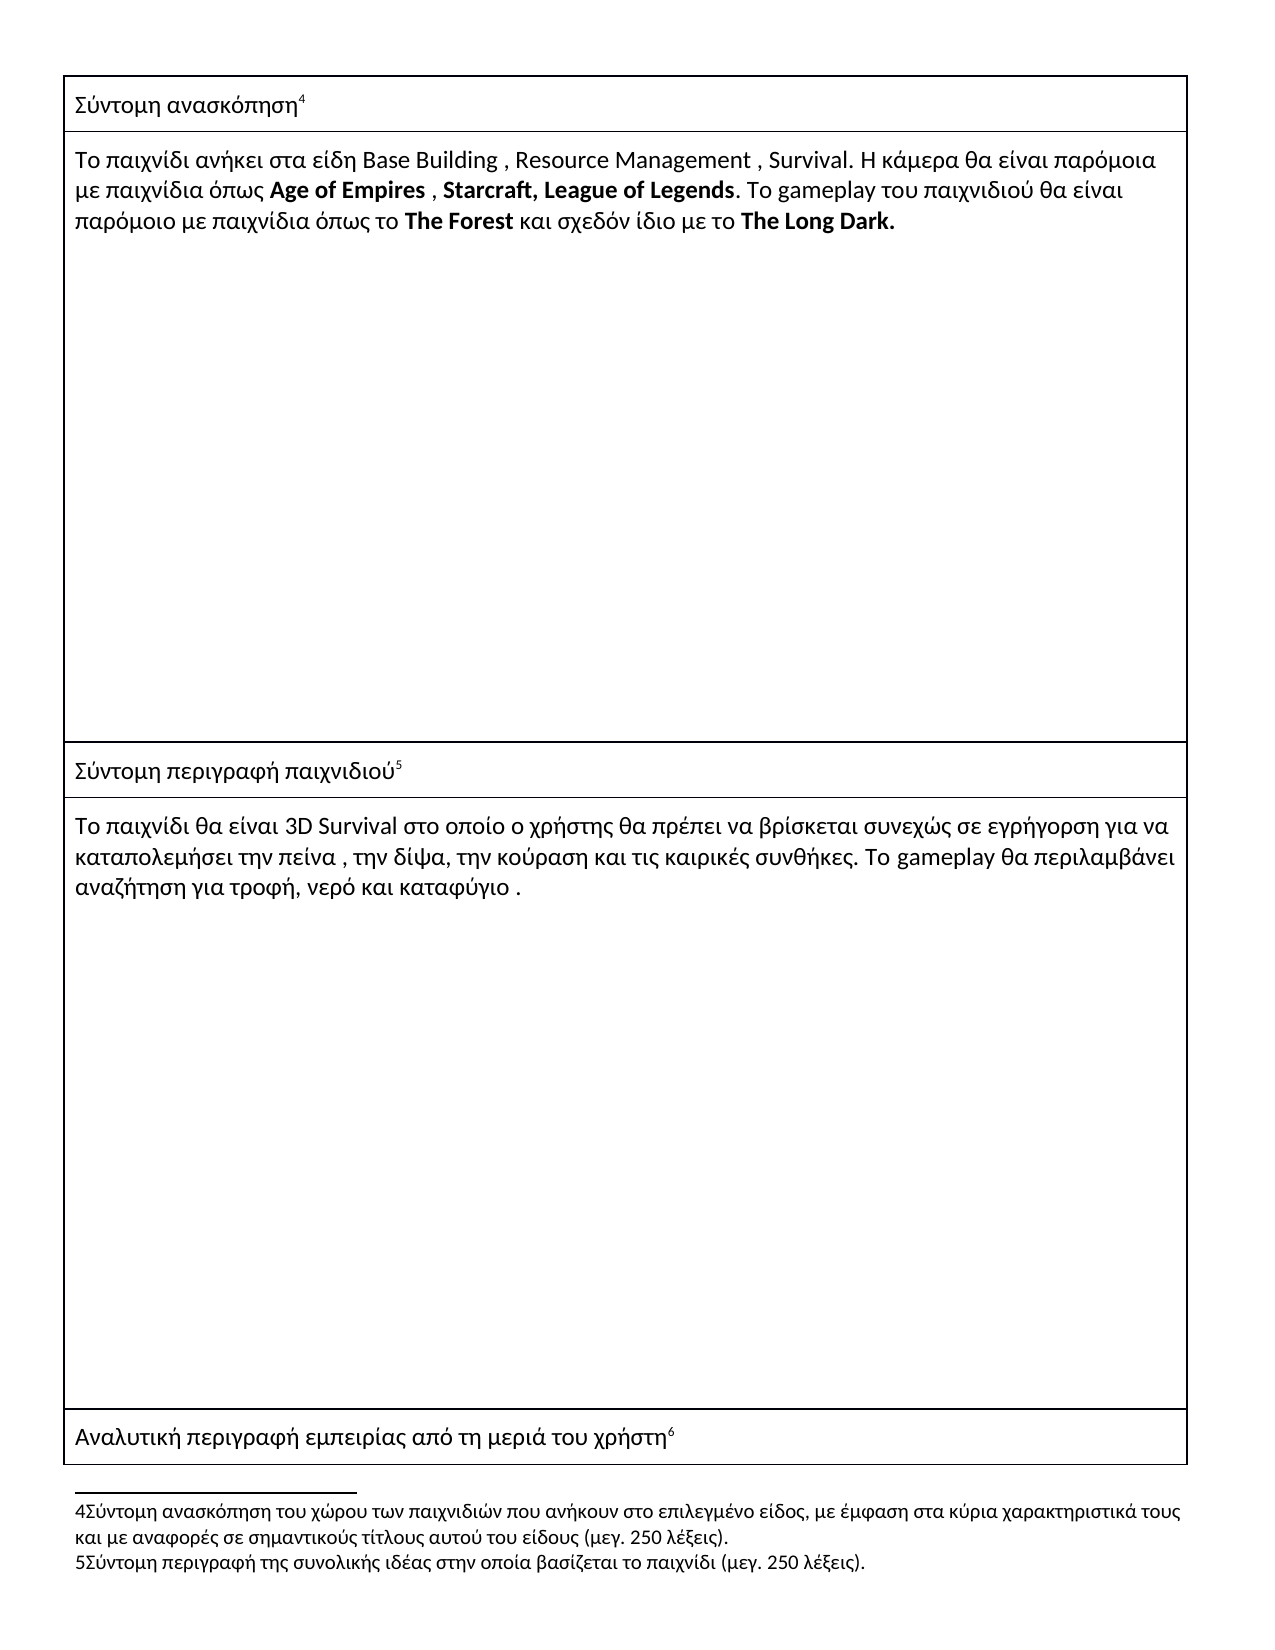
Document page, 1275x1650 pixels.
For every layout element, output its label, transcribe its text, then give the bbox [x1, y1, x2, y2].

table_header Σύντομη ανασκόπηση [65, 77, 1186, 131]
table_cell Το παιχνίδι θα είναι 3D Survival στο οποίο ο χρήστης θα πρέπει να βρίσκεται συνεχώς σε εγρήγορση για να καταπολεμήσει την πείνα , την δίψα, την κούραση και τις καιρικές συνθήκες. Το gameplay θα περιλαμβάνει αναζήτηση για τροφή, νερό και καταφύγιο . [65, 798, 1186, 1407]
table_cell Το παιχνίδι ανήκει στα είδη Base Building , Resource Management , Survival. Η κάμερα θα είναι παρόμοια με παιχνίδια όπως Age of Empires , Starcraft, League of Legends. Το gameplay του παιχνιδιού θα είναι παρόμοιο με παιχνίδια όπως το The Forest και σχεδόν ίδιο με το The Long Dark. [65, 132, 1186, 741]
table_cell Αναλυτική περιγραφή εμπειρίας από τη μεριά του χρήστη [65, 1410, 1186, 1463]
table_cell Σύντομη περιγραφή παιχνιδιού [65, 743, 1186, 797]
